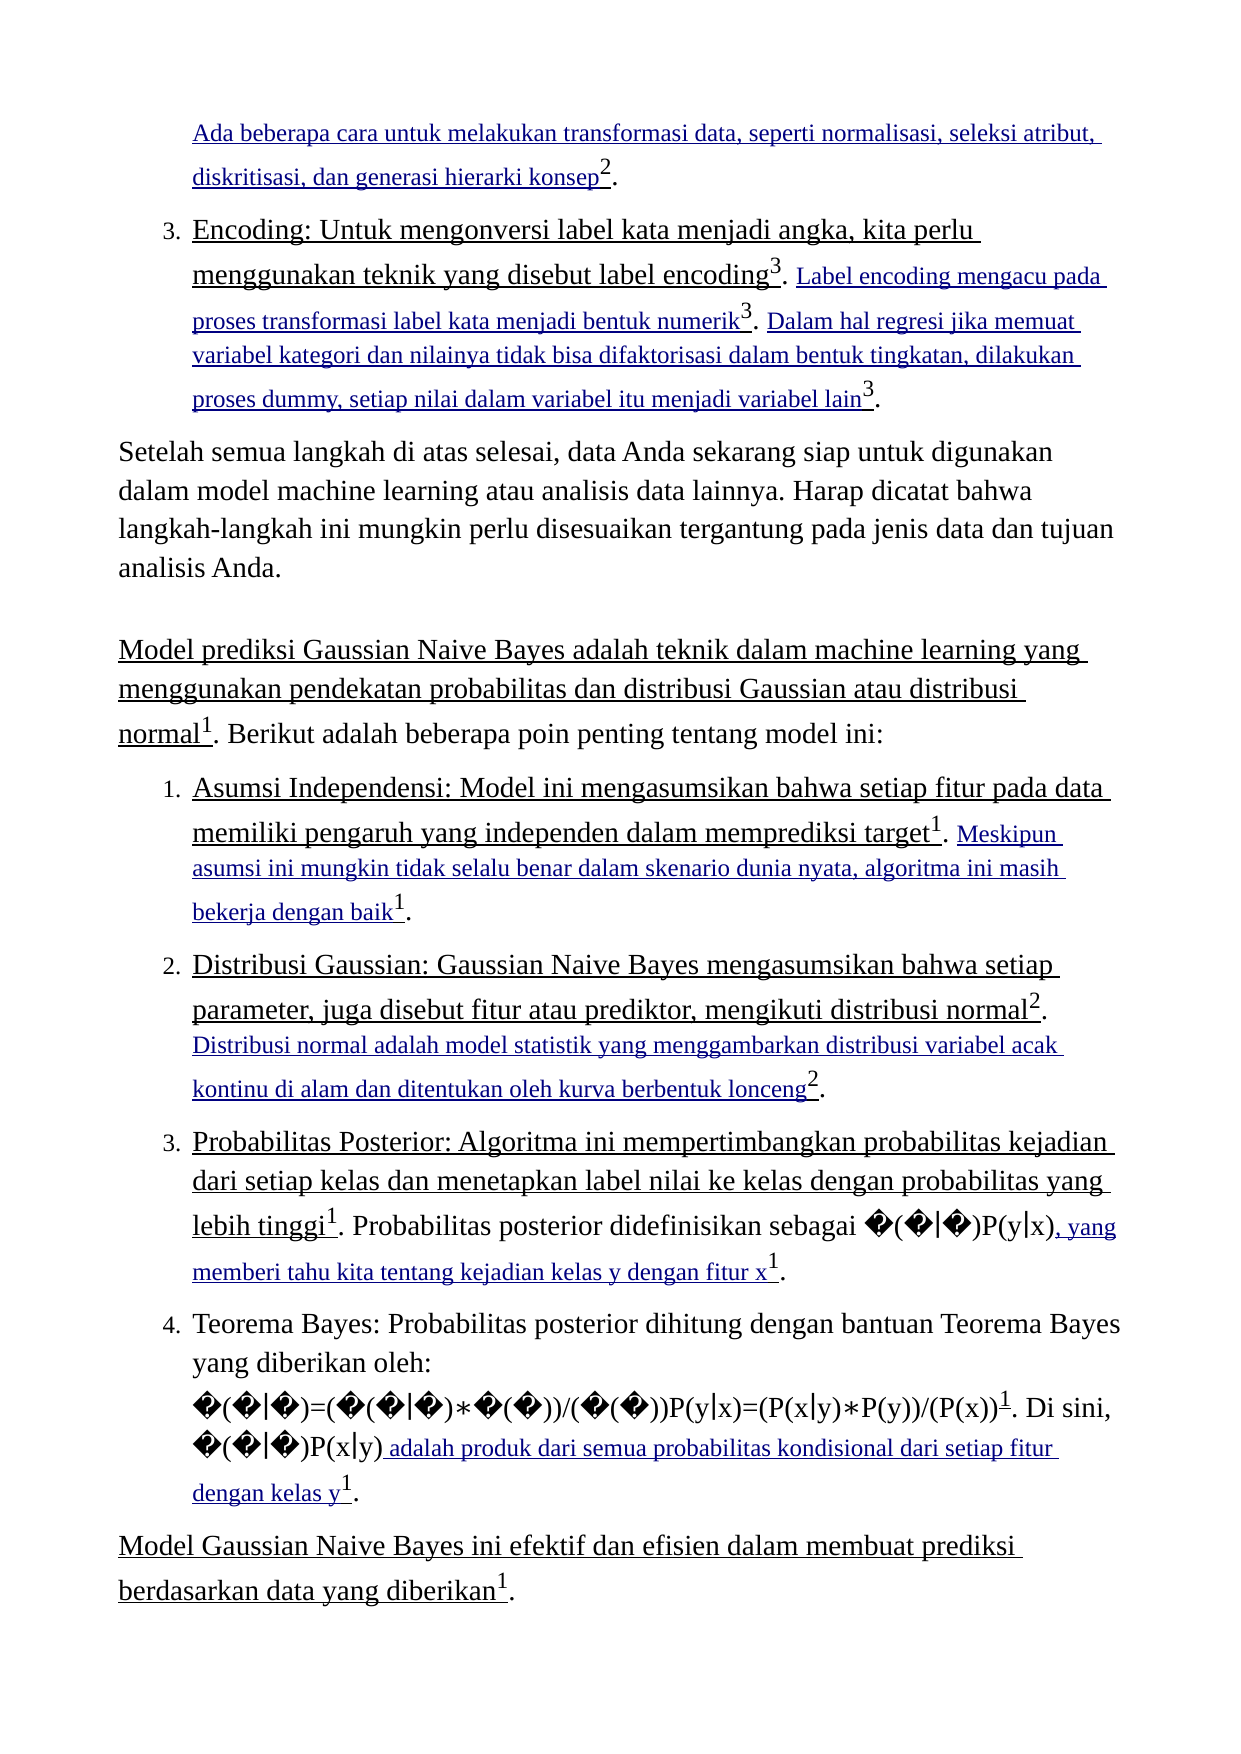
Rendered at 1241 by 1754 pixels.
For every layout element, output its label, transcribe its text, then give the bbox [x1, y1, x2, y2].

list Teorema Bayes: Probabilitas posterior dihitung dengan bantuan Teorema Bayes yang diberikan oleh: �(�∣�)=(�(�∣�)∗�(�))/(�(�))P(y∣x)=(P(x∣y)∗P(y))/(P(x))1. Di sini, �(�∣�)P(x∣y) adalah produk dari semua probabilitas kondisional dari setiap fitur dengan kelas y1. [162, 1307, 1122, 1507]
list Asumsi Independensi: Model ini mengasumsikan bahwa setiap fitur pada data memiliki pengaruh yang independen dalam memprediksi target1. Meskipun asumsi ini mungkin tidak selalu benar dalam skenario dunia nyata, algoritma ini masih bekerja dengan baik1. [162, 770, 1122, 927]
list Ada beberapa cara untuk melakukan transformasi data, seperti normalisasi, seleksi atribut, diskritisasi, dan generasi hierarki konsep2. [162, 118, 1122, 192]
list Distribusi Gaussian: Gaussian Naive Bayes mengasumsikan bahwa setiap parameter, juga disebut fitur atau prediktor, mengikuti distribusi normal2. Distribusi normal adalah model statistik yang menggambarkan distribusi variabel acak kontinu di alam dan ditentukan oleh kurva berbentuk lonceng2. [162, 947, 1122, 1104]
list Encoding: Untuk mengonversi label kata menjadi angka, kita perlu menggunakan teknik yang disebut label encoding3. Label encoding mengacu pada proses transformasi label kata menjadi bentuk numerik3. Dalam hal regresi jika memuat variabel kategori dan nilainya tidak bisa difaktorisasi dalam bentuk tingkatan, dilakukan proses dummy, setiap nilai dalam variabel itu menjadi variabel lain3. [162, 212, 1122, 414]
list Probabilitas Posterior: Algoritma ini mempertimbangkan probabilitas kejadian dari setiap kelas dan menetapkan label nilai ke kelas dengan probabilitas yang lebih tinggi1. Probabilitas posterior didefinisikan sebagai �(�∣�)P(y∣x), yang memberi tahu kita tentang kejadian kelas y dengan fitur x1. [162, 1124, 1122, 1286]
text Setelah semua langkah di atas selesai, data Anda sekarang siap untuk digunakan dalam model machine learning atau analisis data lainnya. Harap dicatat bahwa langkah-langkah ini mungkin perlu disesuaikan tergantung pada jenis data dan tujuan analisis Anda. [118, 434, 1122, 583]
text Model prediksi Gaussian Naive Bayes adalah teknik dalam machine learning yang menggunakan pendekatan probabilitas dan distribusi Gaussian atau distribusi normal1. Berikut adalah beberapa poin penting tentang model ini: [118, 632, 1122, 750]
text Model Gaussian Naive Bayes ini efektif dan efisien dalam membuat prediksi berdasarkan data yang diberikan1. [118, 1528, 1122, 1606]
